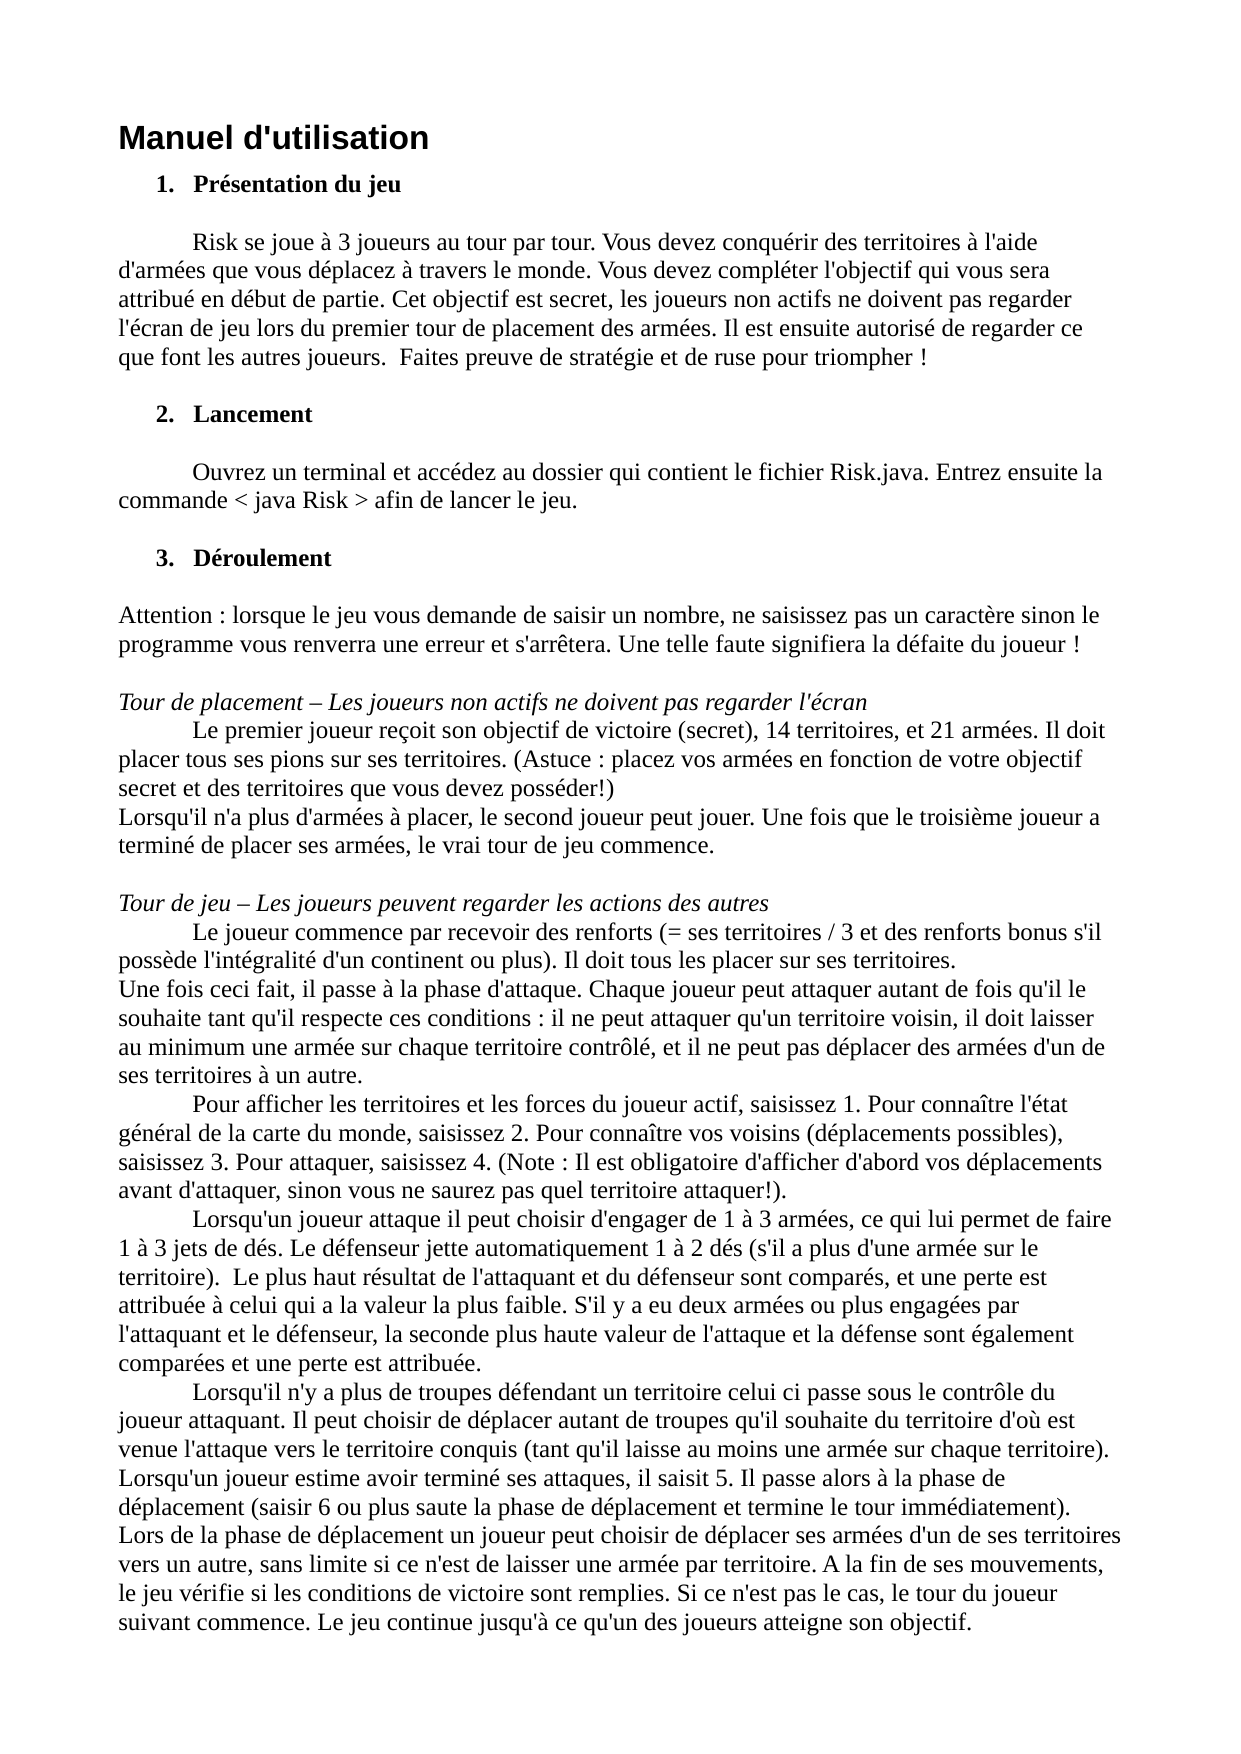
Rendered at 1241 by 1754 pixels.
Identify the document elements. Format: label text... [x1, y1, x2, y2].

text Attention : lorsque le jeu vous demande de saisir un nombre, ne saisissez pas un caractère sinon le programme vous renverra une erreur et s'arrêtera. Une telle faute signifiera la défaite du joueur ! [118, 601, 1122, 658]
text Ouvrez un terminal et accédez au dossier qui contient le fichier Risk.java. Entrez ensuite la commande < java Risk > afin de lancer le jeu. [118, 457, 1122, 514]
text Une fois ceci fait, il passe à la phase d'attaque. Chaque joueur peut attaquer autant de fois qu'il le souhaite tant qu'il respecte ces conditions : il ne peut attaquer qu'un territoire voisin, il doit laisser au minimum une armée sur chaque territoire contrôlé, et il ne peut pas déplacer des armées d'un de ses territoires à un autre. [118, 974, 1122, 1089]
text Le joueur commence par recevoir des renforts (= ses territoires / 3 et des renforts bonus s'il possède l'intégralité d'un continent ou plus). Il doit tous les placer sur ses territoires. [118, 917, 1122, 974]
text Tour de jeu – Les joueurs peuvent regarder les actions des autres [118, 888, 1122, 917]
text Lorsqu'un joueur attaque il peut choisir d'engager de 1 à 3 armées, ce qui lui permet de faire 1 à 3 jets de dés. Le défenseur jette automatiquement 1 à 2 dés (s'il a plus d'une armée sur le territoire). Le plus haut résultat de l'attaquant et du défenseur sont comparés, et une perte est attribuée à celui qui a la valeur la plus faible. S'il y a eu deux armées ou plus engagées par l'attaquant et le défenseur, la seconde plus haute valeur de l'attaque et la défense sont également comparées et une perte est attribuée. [118, 1204, 1122, 1377]
text Le premier joueur reçoit son objectif de victoire (secret), 14 territoires, et 21 armées. Il doit placer tous ses pions sur ses territoires. (Astuce : placez vos armées en fonction de votre objectif secret et des territoires que vous devez posséder!) [118, 716, 1122, 802]
list Déroulement [156, 543, 1122, 572]
list Lancement [156, 399, 1122, 428]
text Lorsqu'il n'a plus d'armées à placer, le second joueur peut jouer. Une fois que le troisième joueur a terminé de placer ses armées, le vrai tour de jeu commence. [118, 802, 1122, 859]
text Tour de placement – Les joueurs non actifs ne doivent pas regarder l'écran [118, 687, 1122, 716]
text Pour afficher les territoires et les forces du joueur actif, saisissez 1. Pour connaître l'état général de la carte du monde, saisissez 2. Pour connaître vos voisins (déplacements possibles), saisissez 3. Pour attaquer, saisissez 4. (Note : Il est obligatoire d'afficher d'abord vos déplacements avant d'attaquer, sinon vous ne saurez pas quel territoire attaquer!). [118, 1089, 1122, 1204]
text Lorsqu'il n'y a plus de troupes défendant un territoire celui ci passe sous le contrôle du joueur attaquant. Il peut choisir de déplacer autant de troupes qu'il souhaite du territoire d'où est venue l'attaque vers le territoire conquis (tant qu'il laisse au moins une armée sur chaque territoire). [118, 1377, 1122, 1463]
text Lorsqu'un joueur estime avoir terminé ses attaques, il saisit 5. Il passe alors à la phase de déplacement (saisir 6 ou plus saute la phase de déplacement et termine le tour immédiatement). [118, 1463, 1122, 1521]
list Présentation du jeu [156, 169, 1122, 198]
subtitle Manuel d'utilisation [118, 118, 1122, 157]
text Lors de la phase de déplacement un joueur peut choisir de déplacer ses armées d'un de ses territoires vers un autre, sans limite si ce n'est de laisser une armée par territoire. A la fin de ses mouvements, le jeu vérifie si les conditions de victoire sont remplies. Si ce n'est pas le cas, le tour du joueur suivant commence. Le jeu continue jusqu'à ce qu'un des joueurs atteigne son objectif. [118, 1521, 1122, 1636]
text Risk se joue à 3 joueurs au tour par tour. Vous devez conquérir des territoires à l'aide d'armées que vous déplacez à travers le monde. Vous devez compléter l'objectif qui vous sera attribué en début de partie. Cet objectif est secret, les joueurs non actifs ne doivent pas regarder l'écran de jeu lors du premier tour de placement des armées. Il est ensuite autorisé de regarder ce que font les autres joueurs. Faites preuve de stratégie et de ruse pour triompher ! [118, 227, 1122, 371]
